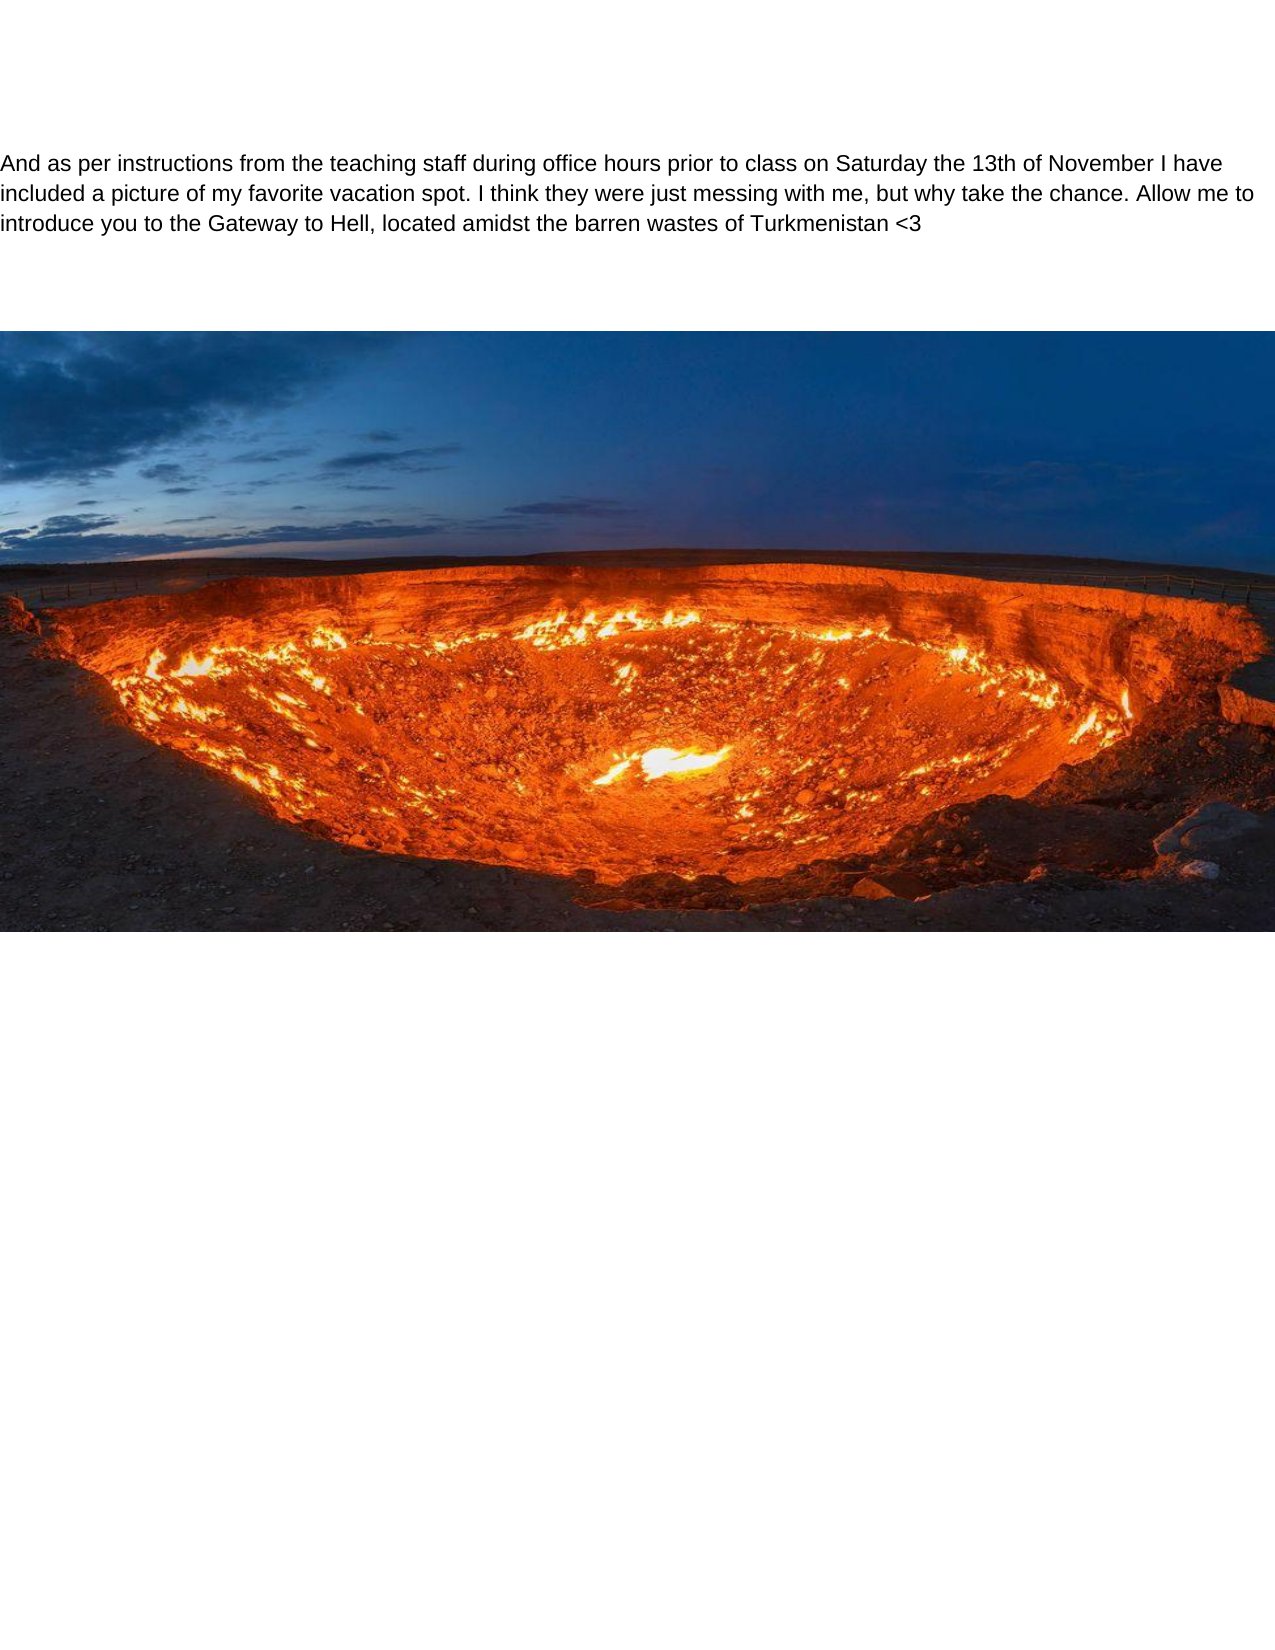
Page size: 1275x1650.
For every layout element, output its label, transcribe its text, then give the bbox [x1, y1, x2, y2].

picture [0, 331, 1275, 932]
text And as per instructions from the teaching staff during office hours prior to class on Saturday the 13th of November I have included a picture of my favorite vacation spot. I think they were just messing with me, but why take the chance. Allow me to introduce you to the Gateway to Hell, located amidst the barren wastes of Turkmenistan <3 [0, 150, 1275, 331]
